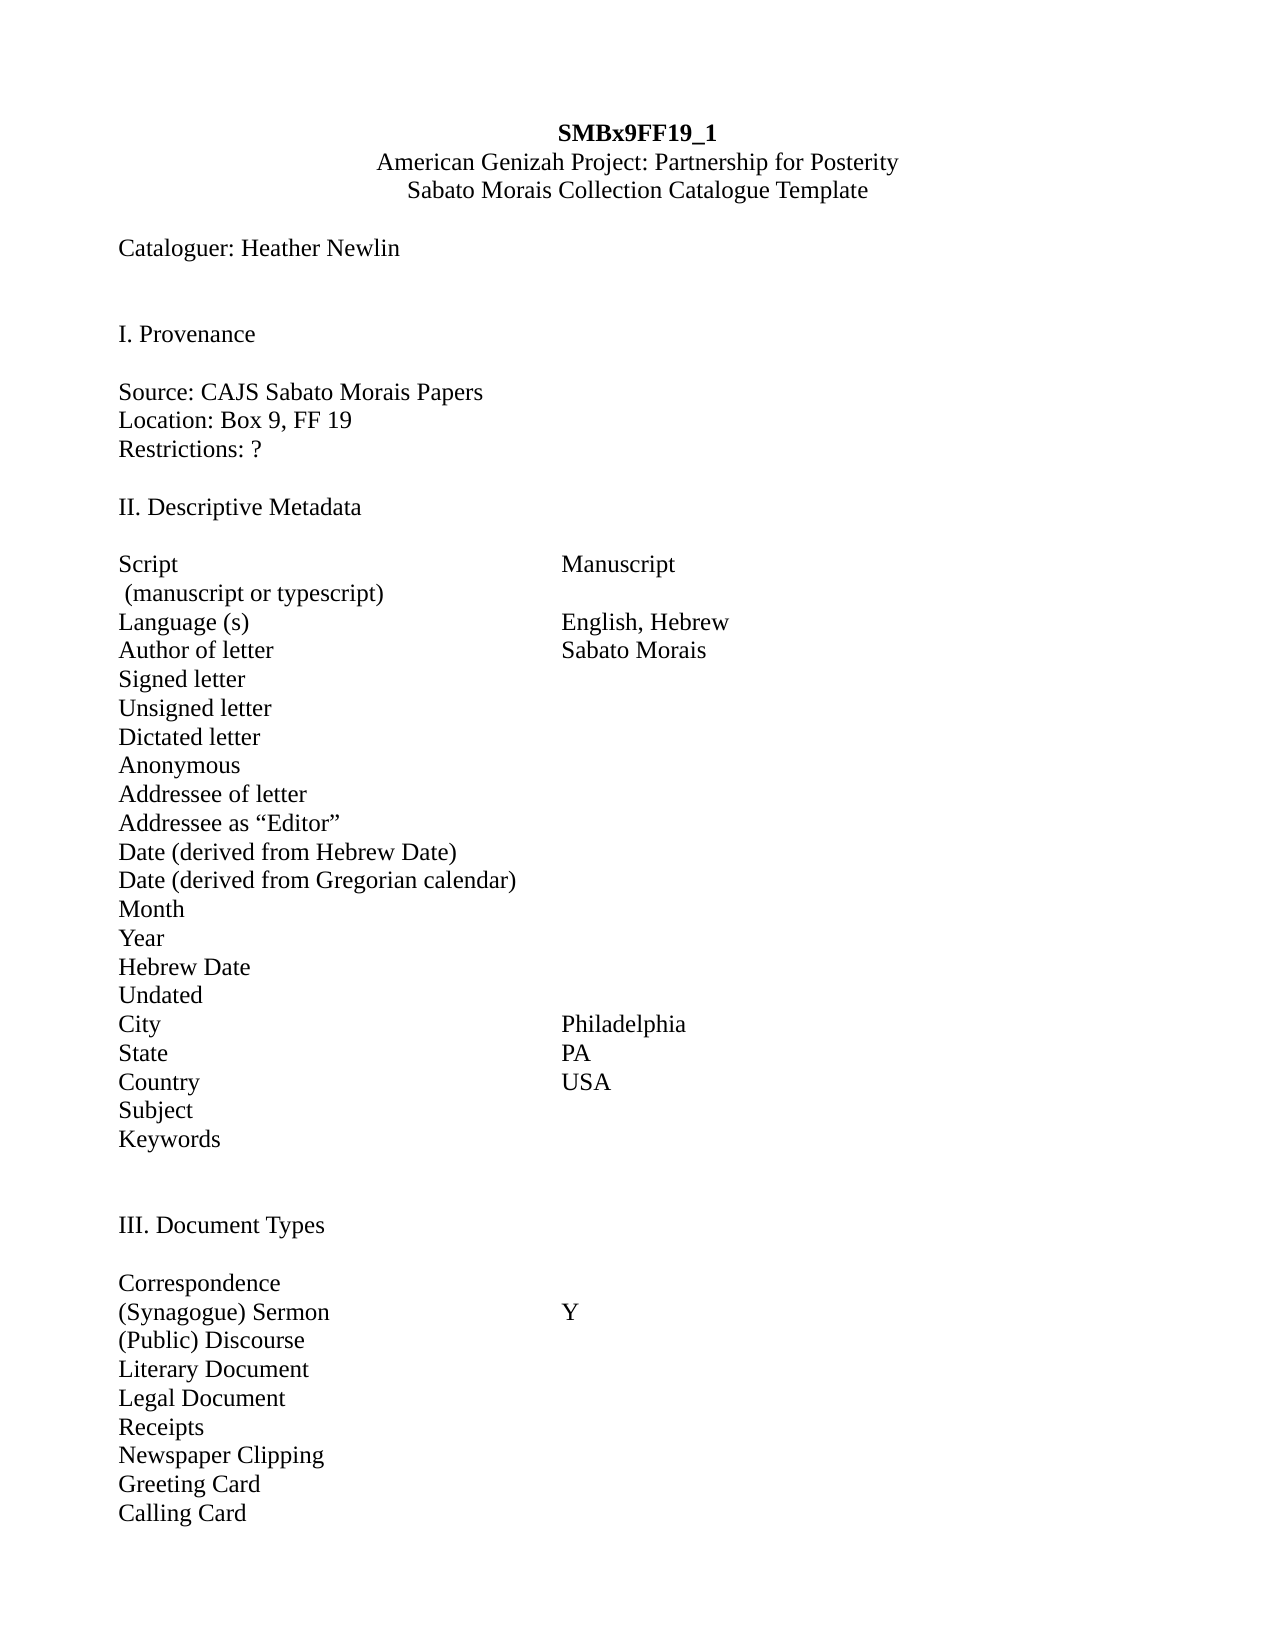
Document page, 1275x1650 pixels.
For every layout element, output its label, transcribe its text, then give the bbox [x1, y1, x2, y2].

text Signed letter [118, 664, 1157, 693]
text Hebrew Date [118, 952, 1157, 981]
text Source: CAJS Sabato Morais Papers [118, 377, 1157, 406]
text Legal Document [118, 1383, 1157, 1412]
text Cataloguer: Heather Newlin [118, 233, 1157, 262]
text Keywords [118, 1124, 1157, 1153]
text I. Provenance [118, 319, 1157, 348]
text State PA [118, 1038, 1157, 1067]
text Dictated letter [118, 722, 1157, 751]
text Sabato Morais Collection Catalogue Template [118, 176, 1157, 204]
text Undated [118, 981, 1157, 1009]
text American Genizah Project: Partnership for Posterity [118, 147, 1157, 176]
text Addressee of letter [118, 779, 1157, 808]
text Location: Box 9, FF 19 [118, 406, 1157, 434]
text III. Document Types [118, 1211, 1157, 1239]
text Literary Document [118, 1354, 1157, 1383]
text Country USA [118, 1067, 1157, 1096]
text Subject [118, 1096, 1157, 1124]
text Greeting Card [118, 1469, 1157, 1498]
text Date (derived from Gregorian calendar) [118, 866, 1157, 894]
text Correspondence [118, 1268, 1157, 1297]
text Author of letter Sabato Morais [118, 636, 1157, 664]
text Language (s) English, Hebrew [118, 607, 1157, 636]
text Month [118, 894, 1157, 923]
text City Philadelphia [118, 1009, 1157, 1038]
text Anonymous [118, 751, 1157, 779]
text (Public) Discourse [118, 1326, 1157, 1354]
text (manuscript or typescript) [118, 578, 1157, 607]
text Date (derived from Hebrew Date) [118, 837, 1157, 866]
text Restrictions: ? [118, 434, 1157, 463]
text Newspaper Clipping [118, 1441, 1157, 1469]
text Addressee as “Editor” [118, 808, 1157, 837]
text Receipts [118, 1412, 1157, 1441]
text Script Manuscript [118, 549, 1157, 578]
text Calling Card [118, 1498, 1157, 1527]
text II. Descriptive Metadata [118, 492, 1157, 521]
text Unsigned letter [118, 693, 1157, 722]
text Year [118, 923, 1157, 952]
text SMBx9FF19_1 [118, 118, 1157, 147]
text (Synagogue) Sermon Y [118, 1297, 1157, 1326]
